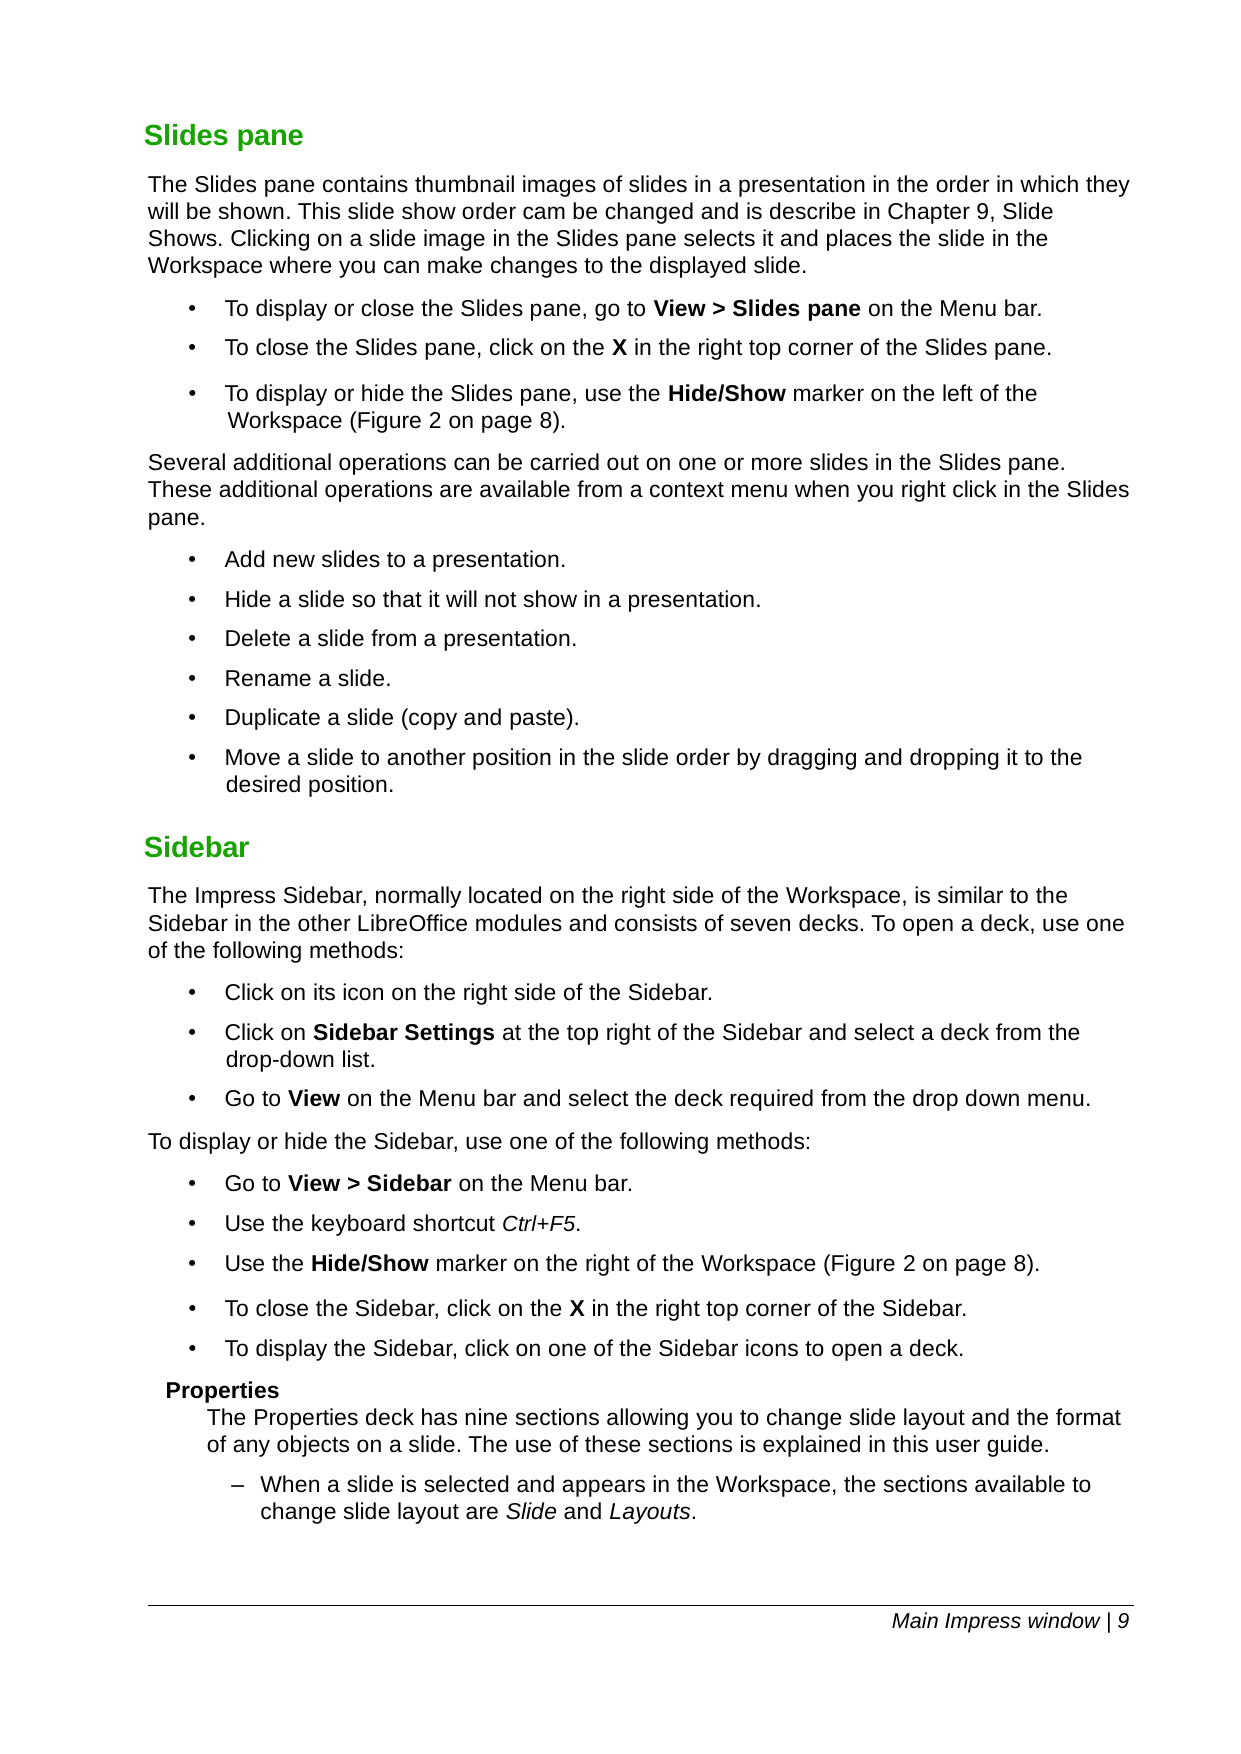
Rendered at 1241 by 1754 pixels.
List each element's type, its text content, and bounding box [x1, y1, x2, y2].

text To display or hide the Sidebar, use one of the following methods: [148, 1127, 1134, 1154]
list To close the Sidebar, click on the X in the right top corner of the Sidebar. [185, 1291, 1134, 1321]
list To display the Sidebar, click on one of the Sidebar icons to open a deck. [185, 1331, 1134, 1364]
list To display or close the Slides pane, go to View > Slides pane on the Menu bar. [185, 291, 1134, 321]
list Go to View on the Menu bar and select the deck required from the drop down menu. [185, 1082, 1134, 1115]
text The Impress Sidebar, normally located on the right side of the Workspace, is similar to the Sidebar in the other LibreOffice modules and consists of seven decks. To open a deck, use one of the following methods: [148, 882, 1134, 963]
list To close the Slides pane, click on the X in the right top corner of the Slides pane. [185, 331, 1134, 364]
list Several additional operations can be carried out on one or more slides in the Slides pane. These additional operations are available from a context menu when you right click in the Slides pane. [148, 449, 1134, 530]
list When a slide is selected and appears in the Workspace, the sections available to change slide layout are Slide and Layouts. [231, 1470, 1134, 1524]
list Duplicate a slide (copy and paste). [185, 701, 1134, 731]
subtitle Slides pane [143, 118, 1134, 152]
list Use the keyboard shortcut Ctrl+F5. [185, 1206, 1134, 1236]
list Rename a slide. [185, 661, 1134, 691]
list Add new slides to a presentation. [185, 542, 1134, 572]
text The Slides pane contains thumbnail images of slides in a presentation in the order in which they will be shown. This slide show order cam be changed and is describe in Chapter 9, Slide Shows. Clicking on a slide image in the Slides pane selects it and places the slide in the Workspace where you can make changes to the displayed slide. [148, 170, 1134, 279]
list Delete a slide from a presentation. [185, 622, 1134, 652]
list Click on its icon on the right side of the Sidebar. [185, 976, 1134, 1006]
text Properties [165, 1376, 1134, 1403]
list Hide a slide so that it will not show in a presentation. [185, 582, 1134, 612]
text The Properties deck has nine sections allowing you to change slide layout and the format of any objects on a slide. The use of these sections is explained in this user guide. [207, 1403, 1134, 1458]
list To display or hide the Slides pane, use the Hide/Show marker on the left of the Workspace (Figure 2 on page 7). [185, 376, 1134, 436]
subtitle Sidebar [143, 829, 1134, 863]
list Click on Sidebar Settings at the top right of the Sidebar and select a deck from the drop-down list. [185, 1015, 1134, 1072]
list Use the Hide/Show marker on the right of the Workspace (Figure 2 on page 7). [185, 1246, 1134, 1279]
list Go to View > Sidebar on the Menu bar. [185, 1167, 1134, 1197]
list Move a slide to another position in the slide order by dragging and dropping it to the desired position. [185, 740, 1134, 800]
